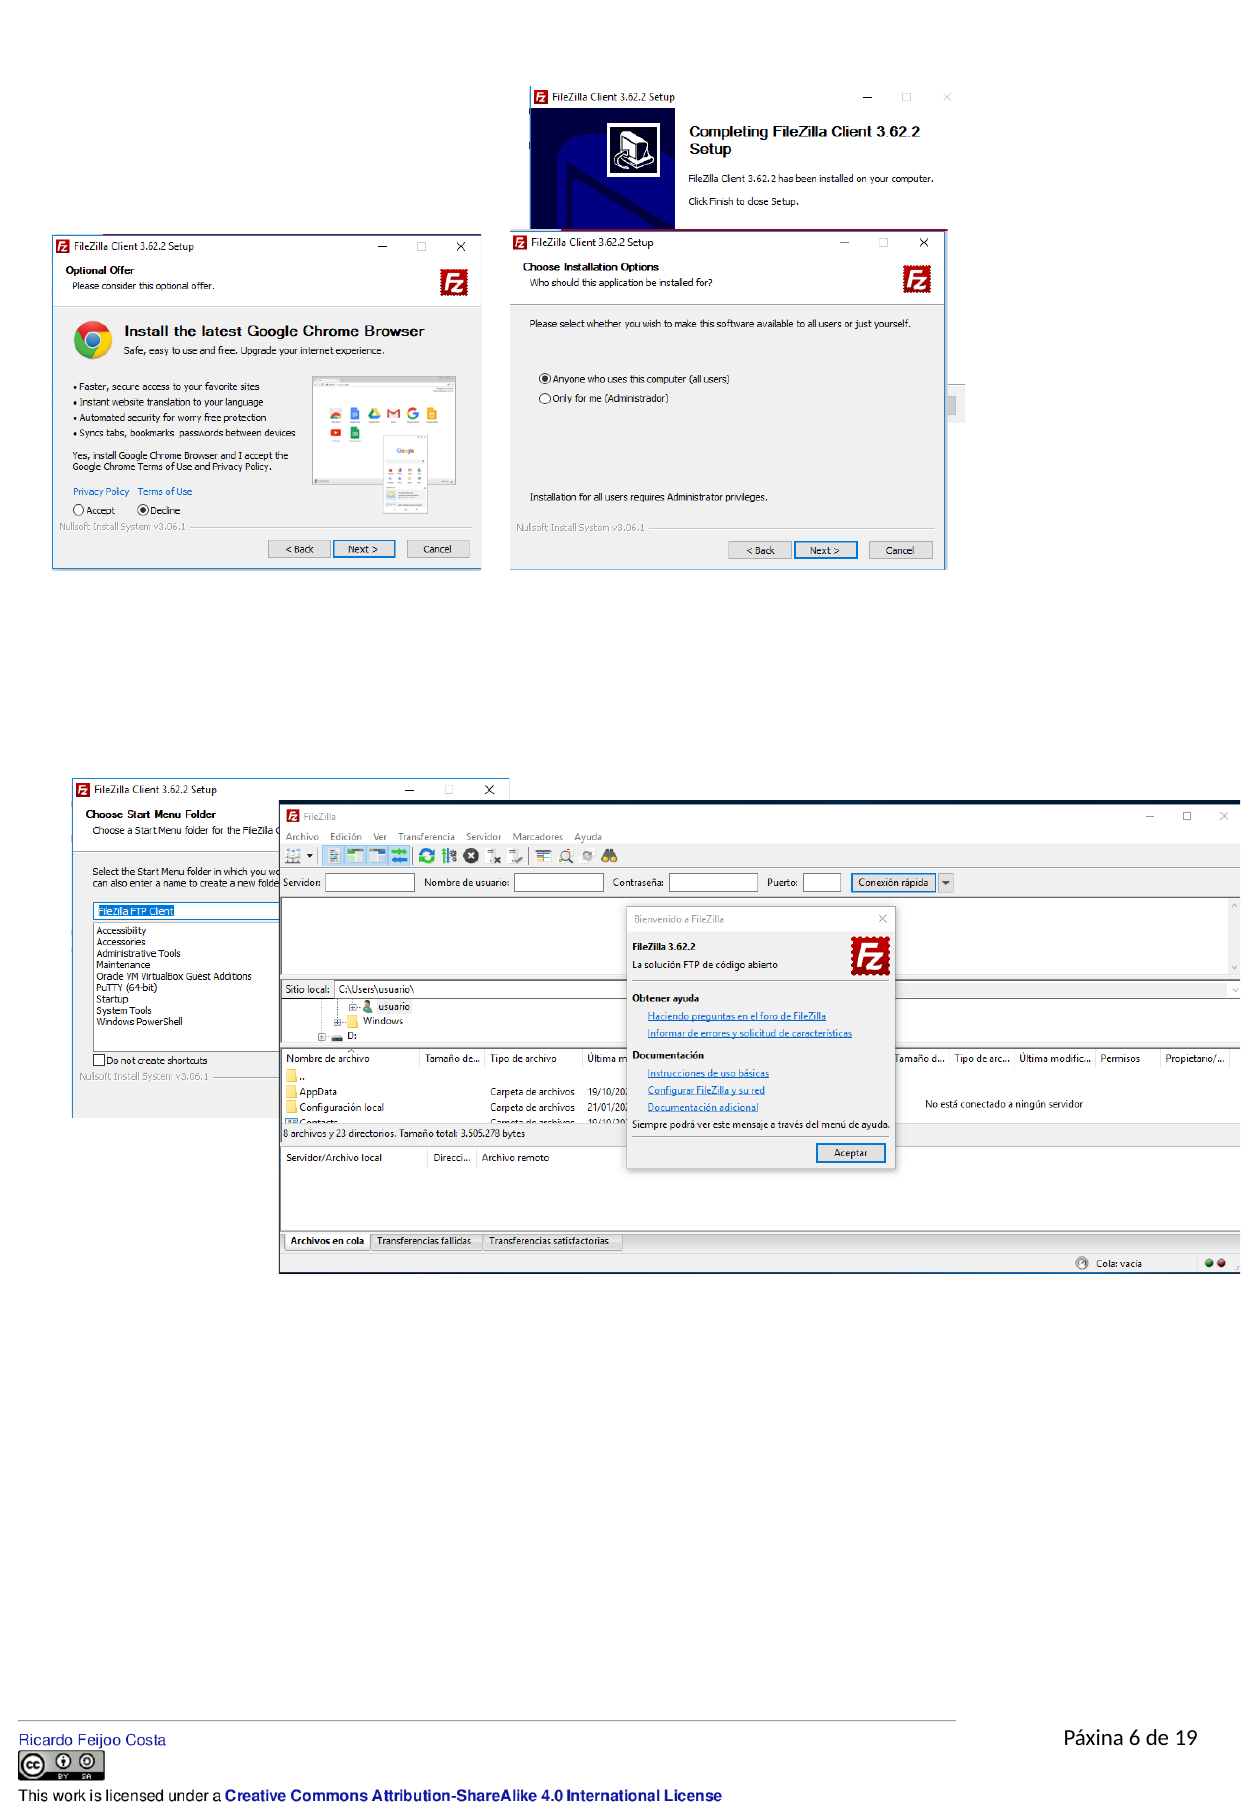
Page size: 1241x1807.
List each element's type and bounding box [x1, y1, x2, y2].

picture [71, 778, 1241, 1274]
picture [510, 86, 966, 570]
picture [8, 1715, 957, 1806]
picture [51, 234, 482, 571]
